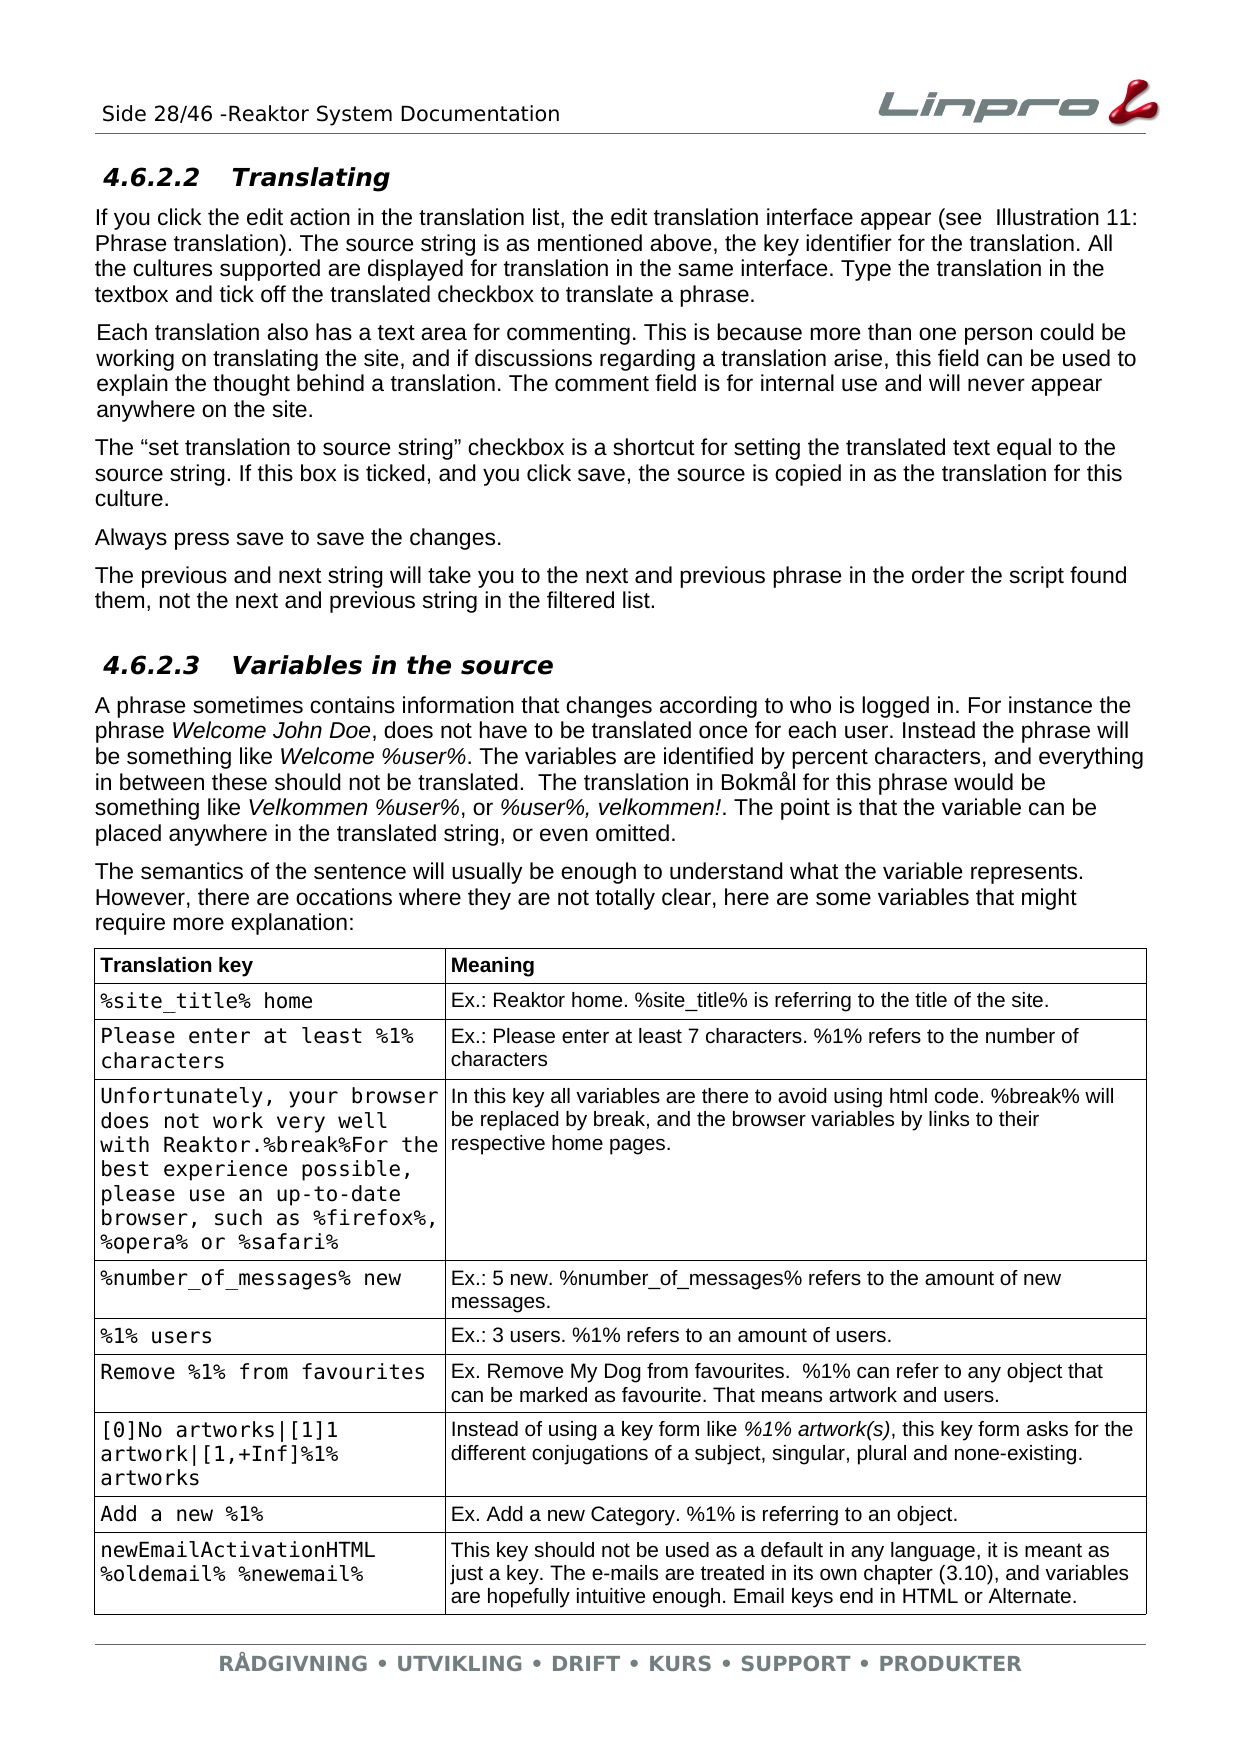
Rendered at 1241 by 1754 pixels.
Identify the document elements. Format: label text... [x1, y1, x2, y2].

table_cell %1% users [95, 1319, 445, 1354]
table_cell In this key all variables are there to avoid using html code. %break% will be replaced by break, and the browser variables by links to their respective home pages. [446, 1080, 1146, 1260]
table_header Meaning [446, 949, 1146, 983]
table_cell Ex. Remove My Dog from favourites. %1% can refer to any object that can be marked as favourite. That means artwork and users. [446, 1355, 1146, 1412]
text The previous and next string will take you to the next and previous phrase in the order the script found them, not the next and previous string in the filtered list. [94, 562, 1146, 613]
text The semantics of the sentence will usually be enough to understand what the variable represents. However, there are occations where they are not totally clear, here are some variables that might require more explanation: [94, 859, 1146, 936]
table_cell %site_title% home [95, 984, 445, 1019]
text Always press save to save the changes. [94, 524, 1146, 550]
picture [878, 78, 1162, 128]
text The “set translation to source string” checkbox is a shortcut for setting the translated text equal to the source string. If this box is ticked, and you click save, the source is copied in as the translation for this culture. [94, 435, 1146, 512]
table_header Translation key [95, 949, 445, 983]
table_cell [0]No artworks|[1]1 artwork|[1,+Inf]%1% artworks [95, 1413, 445, 1496]
table_cell This key should not be used as a default in any language, it is meant as just a key. The e-mails are treated in its own chapter (3.10), and variables are hopefully intuitive enough. Email keys end in HTML or Alternate. [446, 1533, 1146, 1613]
table_cell Instead of using a key form like %1% artwork(s), this key form asks for the different conjugations of a subject, singular, plural and none-existing. [446, 1413, 1146, 1496]
table_cell Ex. Add a new Category. %1% is referring to an object. [446, 1497, 1146, 1532]
table_cell Unfortunately, your browser does not work very well with Reaktor.%break%For the best experience possible, please use an up-to-date browser, such as %firefox%, %opera% or %safari% [95, 1080, 445, 1260]
table_cell %number_of_messages% new [95, 1261, 445, 1318]
text Each translation also has a text area for commenting. This is because more than one person could be working on translating the site, and if discussions regarding a translation arise, this field can be used to explain the thought behind a translation. The comment field is for internal use and will never appear anywhere on the site. [96, 320, 1146, 422]
table_cell Ex.: 5 new. %number_of_messages% refers to the amount of new messages. [446, 1261, 1146, 1318]
table_cell Please enter at least %1% characters [95, 1020, 445, 1079]
table_cell newEmailActivationHTML %oldemail% %newemail% [95, 1533, 445, 1613]
subtitle Variables in the source [94, 651, 1146, 680]
table_cell Add a new %1% [95, 1497, 445, 1532]
subtitle Translating [94, 163, 1146, 192]
text If you click the edit action in the translation list, the edit translation interface appear (see Illustration 11: Phrase translation). The source string is as mentioned above, the key identifier for the translation. All the cultures supported are displayed for translation in the same interface. Type the translation in the textbox and tick off the translated checkbox to translate a phrase. [94, 205, 1146, 307]
table_cell Ex.: 3 users. %1% refers to an amount of users. [446, 1319, 1146, 1354]
table_cell Ex.: Please enter at least 7 characters. %1% refers to the number of characters [446, 1020, 1146, 1079]
table_cell Remove %1% from favourites [95, 1355, 445, 1412]
text A phrase sometimes contains information that changes according to who is logged in. For instance the phrase Welcome John Doe, does not have to be translated once for each user. Instead the phrase will be something like Welcome %user%. The variables are identified by percent characters, and everything in between these should not be translated. The translation in Bokmål for this phrase would be something like Velkommen %user%, or %user%, velkommen!. The point is that the variable can be placed anywhere in the translated string, or even omitted. [94, 692, 1146, 846]
table_cell Ex.: Reaktor home. %site_title% is referring to the title of the site. [446, 984, 1146, 1019]
